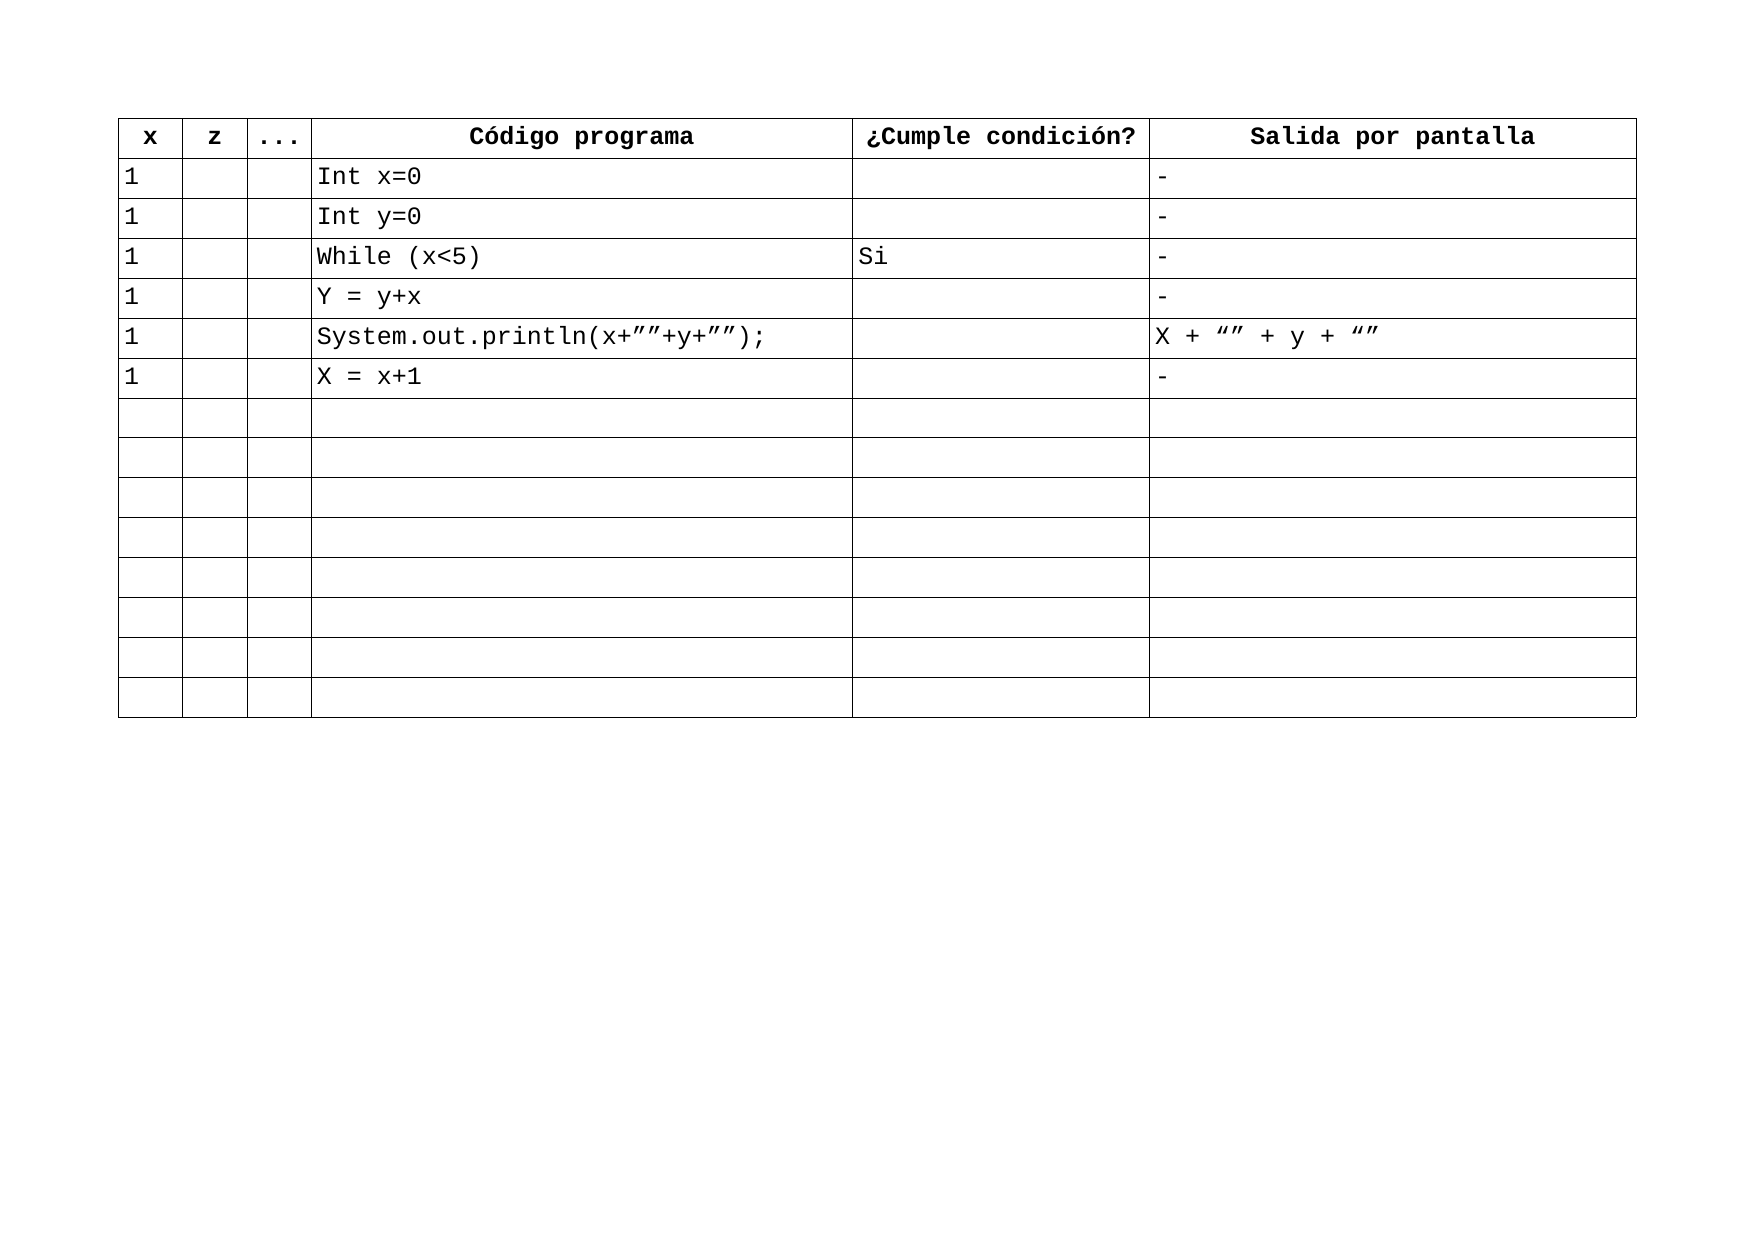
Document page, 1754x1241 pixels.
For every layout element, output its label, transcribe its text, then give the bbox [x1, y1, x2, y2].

table_cell [183, 638, 247, 677]
table_cell System.out.println(x+””+y+””); [312, 319, 852, 357]
table_cell [119, 558, 182, 597]
table_cell [119, 518, 182, 557]
table_cell 1 [119, 319, 182, 357]
table_cell [183, 598, 247, 637]
table_cell [248, 359, 311, 397]
table_cell [312, 438, 852, 477]
table_cell [853, 678, 1149, 717]
table_cell [248, 598, 311, 637]
table_cell [248, 558, 311, 597]
table_cell [853, 558, 1149, 597]
table_cell [183, 319, 247, 357]
table_cell [853, 478, 1149, 517]
table_cell [119, 678, 182, 717]
table_cell [312, 518, 852, 557]
table_cell [248, 638, 311, 677]
table_cell [312, 598, 852, 637]
table_cell [183, 438, 247, 477]
table_cell [1150, 638, 1636, 677]
table_cell [248, 478, 311, 517]
table_cell Int x=0 [312, 159, 852, 198]
table_cell [183, 199, 247, 238]
table_header ... [248, 119, 311, 158]
table_cell X = x+1 [312, 359, 852, 397]
table_cell [248, 279, 311, 318]
table_cell [119, 638, 182, 677]
table_cell [119, 478, 182, 517]
table_cell [312, 678, 852, 717]
table_cell [853, 159, 1149, 198]
table_cell [1150, 399, 1636, 437]
table_cell [119, 399, 182, 437]
table_cell [1150, 518, 1636, 557]
table_cell [853, 399, 1149, 437]
table_header ¿Cumple condición? [853, 119, 1149, 158]
table_header Salida por pantalla [1150, 119, 1636, 158]
table_cell [183, 478, 247, 517]
table_cell - [1150, 199, 1636, 238]
table_cell [183, 239, 247, 278]
table_cell [119, 598, 182, 637]
table_cell [853, 319, 1149, 357]
table_cell [248, 518, 311, 557]
table_cell [853, 279, 1149, 318]
table_cell Si [853, 239, 1149, 278]
table_cell - [1150, 279, 1636, 318]
table_cell Y = y+x [312, 279, 852, 318]
table_cell [183, 558, 247, 597]
table_cell [248, 199, 311, 238]
table_cell [248, 438, 311, 477]
table_cell 1 [119, 159, 182, 198]
table_cell [183, 678, 247, 717]
table_cell 1 [119, 279, 182, 318]
table_cell [853, 518, 1149, 557]
table_cell [183, 279, 247, 318]
table_cell [183, 159, 247, 198]
table_cell - [1150, 359, 1636, 397]
table_cell [853, 598, 1149, 637]
table_cell X + “” + y + “” [1150, 319, 1636, 357]
table_cell [312, 399, 852, 437]
table_cell 1 [119, 239, 182, 278]
table_cell [248, 678, 311, 717]
table_header x [119, 119, 182, 158]
table_cell [1150, 558, 1636, 597]
table_cell 1 [119, 359, 182, 397]
table_cell 1 [119, 199, 182, 238]
table_cell [1150, 478, 1636, 517]
table_cell [312, 478, 852, 517]
table_cell [1150, 598, 1636, 637]
table_cell [183, 399, 247, 437]
table_header Código programa [312, 119, 852, 158]
table_cell While (x<5) [312, 239, 852, 278]
table_cell [248, 239, 311, 278]
table_cell [853, 199, 1149, 238]
table_cell [183, 518, 247, 557]
table_cell [1150, 678, 1636, 717]
table_cell [312, 638, 852, 677]
table_cell [312, 558, 852, 597]
table_cell Int y=0 [312, 199, 852, 238]
table_cell - [1150, 159, 1636, 198]
table_cell [248, 159, 311, 198]
table_cell [248, 399, 311, 437]
table_cell [853, 638, 1149, 677]
table_cell [119, 438, 182, 477]
table_cell - [1150, 239, 1636, 278]
table_cell [853, 438, 1149, 477]
table_cell [248, 319, 311, 357]
table_cell [1150, 438, 1636, 477]
table_header z [183, 119, 247, 158]
table_cell [183, 359, 247, 397]
table_cell [853, 359, 1149, 397]
